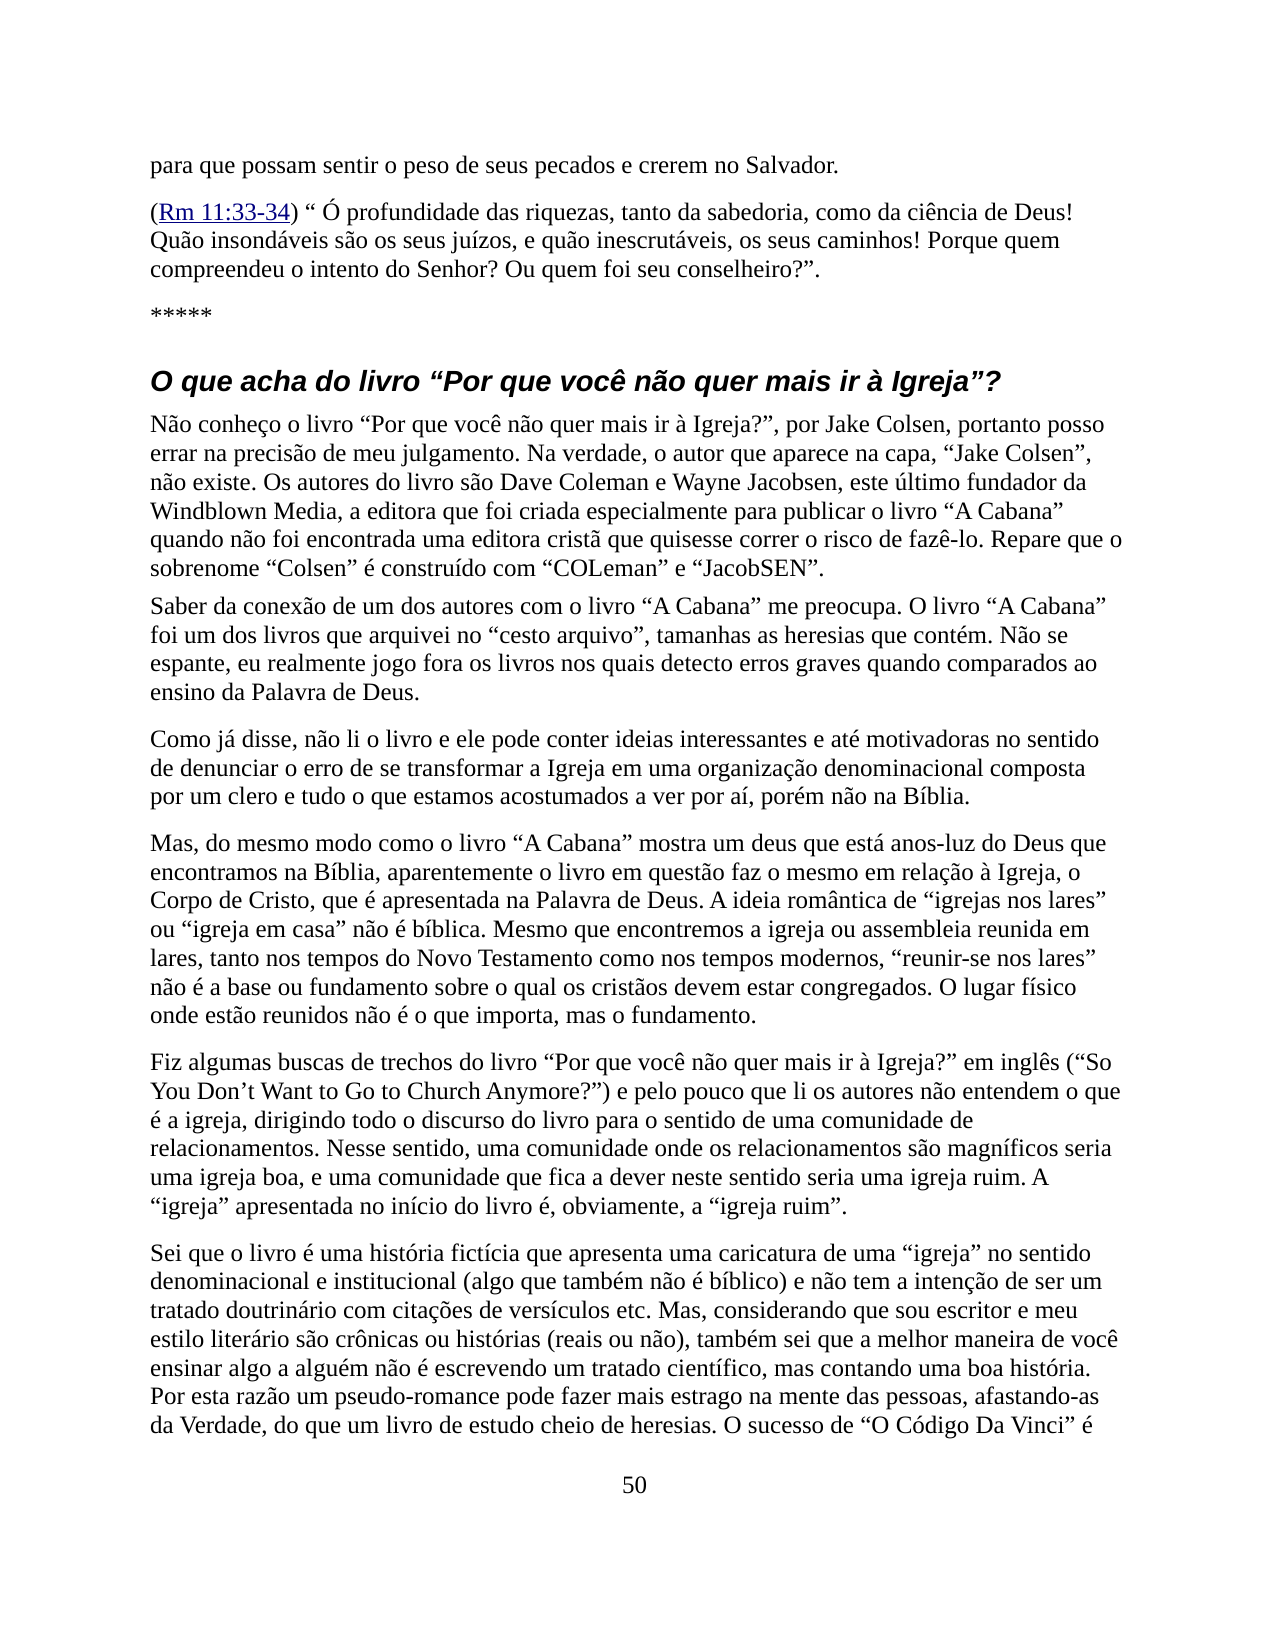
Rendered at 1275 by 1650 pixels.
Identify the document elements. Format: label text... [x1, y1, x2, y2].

text Sei que o livro é uma história fictícia que apresenta uma caricatura de uma “igreja” no sentido denominacional e institucional (algo que também não é bíblico) e não tem a intenção de ser um tratado doutrinário com citações de versículos etc. Mas, considerando que sou escritor e meu estilo literário são crônicas ou histórias (reais ou não), também sei que a melhor maneira de você ensinar algo a alguém não é escrevendo um tratado científico, mas contando uma boa história. Por esta razão um pseudo-romance pode fazer mais estrago na mente das pessoas, afastando-as da Verdade, do que um livro de estudo cheio de heresias. O sucesso de “O Código Da Vinci” é [150, 1238, 1125, 1439]
text Saber da conexão de um dos autores com o livro “A Cabana” me preocupa. O livro “A Cabana” foi um dos livros que arquivei no “cesto arquivo”, tamanhas as heresias que contém. Não se espante, eu realmente jogo fora os livros nos quais detecto erros graves quando comparados ao ensino da Palavra de Deus. [150, 591, 1125, 706]
text (Rm 11:33-34) “ Ó profundidade das riquezas, tanto da sabedoria, como da ciência de Deus! Quão insondáveis são os seus juízos, e quão inescrutáveis, os seus caminhos! Porque quem compreendeu o intento do Senhor? Ou quem foi seu conselheiro?”. [150, 197, 1125, 283]
text Não conheço o livro “Por que você não quer mais ir à Igreja?”, por Jake Colsen, portanto posso errar na precisão de meu julgamento. Na verdade, o autor que aparece na capa, “Jake Colsen”, não existe. Os autores do livro são Dave Coleman e Wayne Jacobsen, este último fundador da Windblown Media, a editora que foi criada especialmente para publicar o livro “A Cabana” quando não foi encontrada uma editora cristã que quisesse correr o risco de fazê-lo. Repare que o sobrenome “Colsen” é construído com “COLeman” e “JacobSEN”. [150, 409, 1125, 582]
text para que possam sentir o peso de seus pecados e crerem no Salvador. [150, 150, 1125, 179]
text Como já disse, não li o livro e ele pode conter ideias interessantes e até motivadoras no sentido de denunciar o erro de se transformar a Igreja em uma organização denominacional composta por um clero e tudo o que estamos acostumados a ver por aí, porém não na Bíblia. [150, 724, 1125, 810]
text ***** [150, 301, 1125, 329]
text Fiz algumas buscas de trechos do livro “Por que você não quer mais ir à Igreja?” em inglês (“So You Don’t Want to Go to Church Anymore?”) e pelo pouco que li os autores não entendem o que é a igreja, dirigindo todo o discurso do livro para o sentido de uma comunidade de relacionamentos. Nesse sentido, uma comunidade onde os relacionamentos são magníficos seria uma igreja boa, e uma comunidade que fica a dever neste sentido seria uma igreja ruim. A “igreja” apresentada no início do livro é, obviamente, a “igreja ruim”. [150, 1047, 1125, 1220]
text Mas, do mesmo modo como o livro “A Cabana” mostra um deus que está anos-luz do Deus que encontramos na Bíblia, aparentemente o livro em questão faz o mesmo em relação à Igreja, o Corpo de Cristo, que é apresentada na Palavra de Deus. A ideia romântica de “igrejas nos lares” ou “igreja em casa” não é bíblica. Mesmo que encontremos a igreja ou assembleia reunida em lares, tanto nos tempos do Novo Testamento como nos tempos modernos, “reunir-se nos lares” não é a base ou fundamento sobre o qual os cristãos devem estar congregados. O lugar físico onde estão reunidos não é o que importa, mas o fundamento. [150, 828, 1125, 1029]
subtitle O que acha do livro “Por que você não quer mais ir à Igreja”? [150, 363, 1125, 397]
